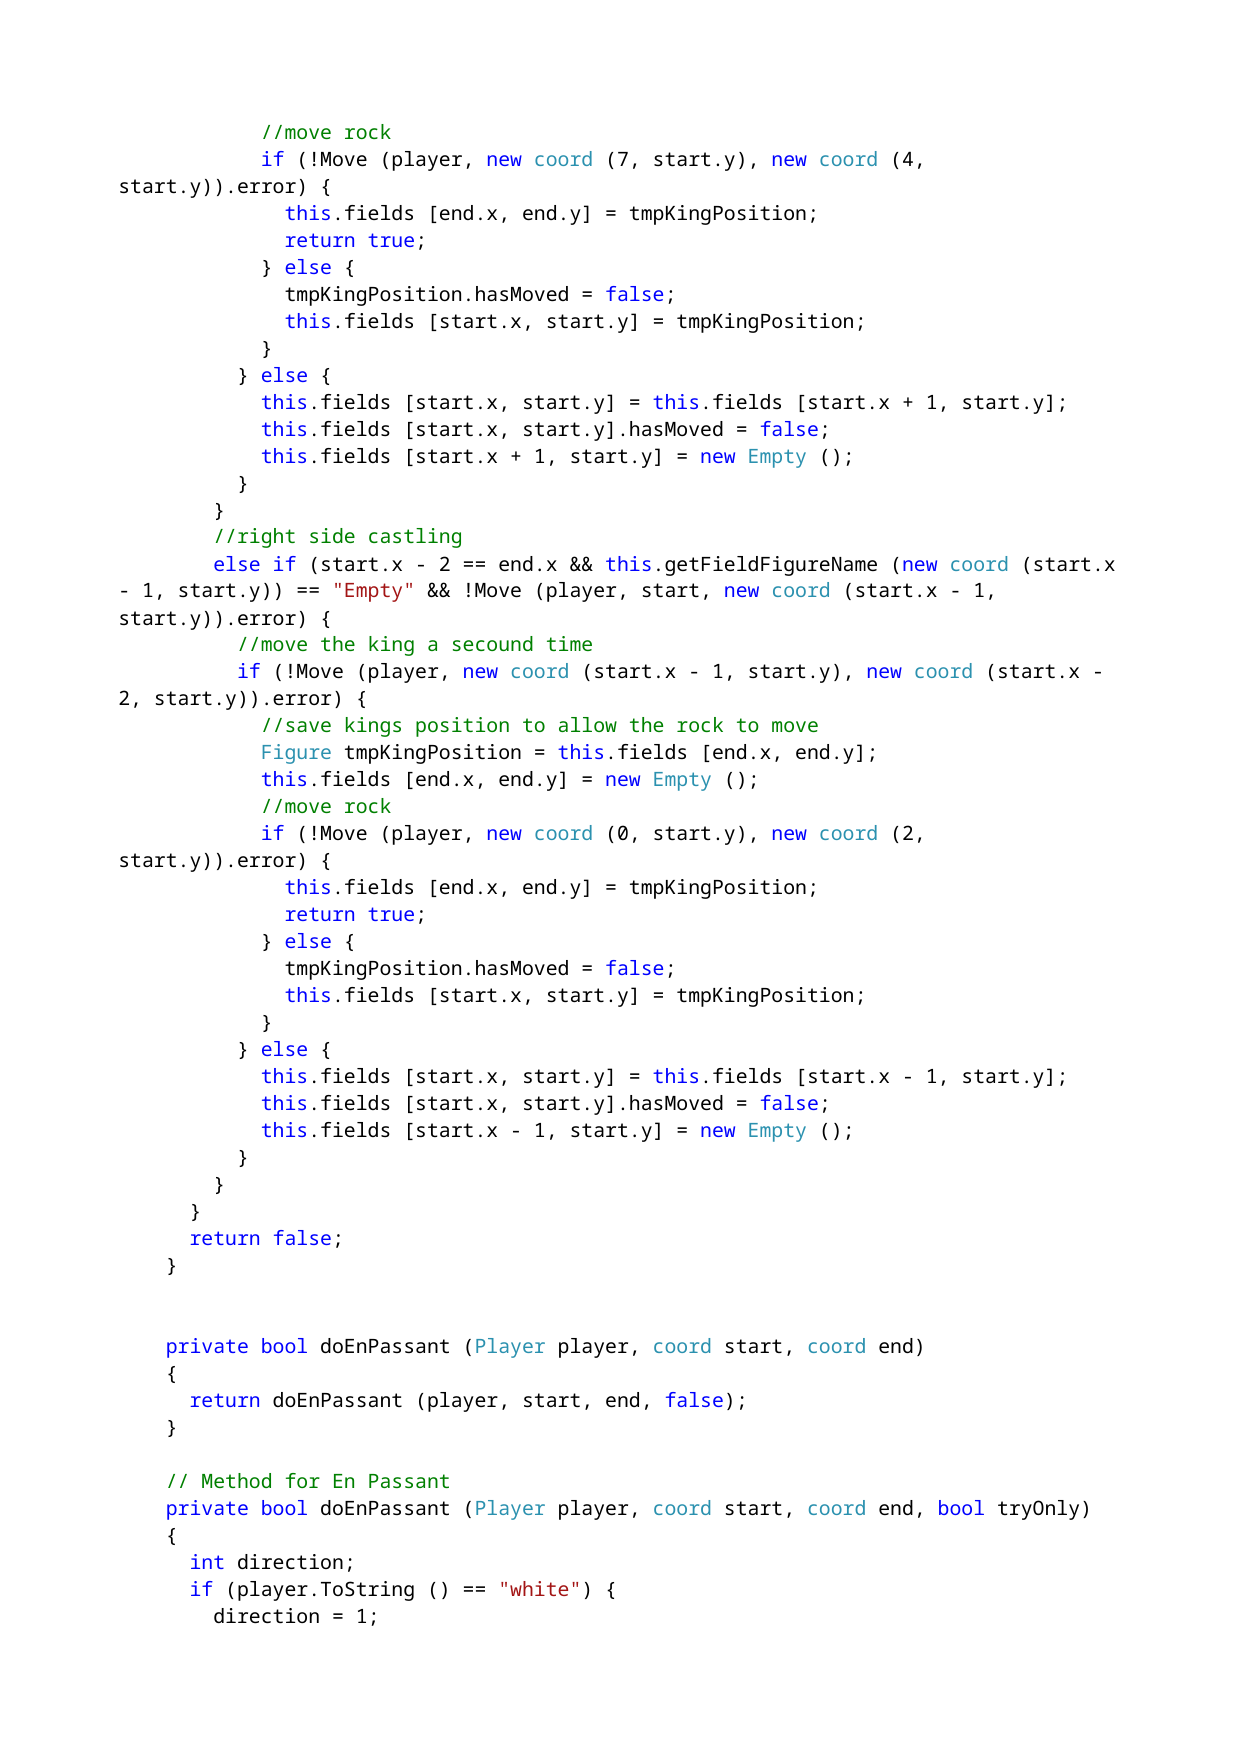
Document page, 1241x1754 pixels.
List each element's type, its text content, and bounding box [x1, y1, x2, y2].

text direction = 1; [118, 1602, 1122, 1629]
text } [118, 334, 1122, 361]
text return doEnPassant (player, start, end, false); [118, 1386, 1122, 1413]
text } else { [118, 361, 1122, 388]
text //move the king a secound time [118, 631, 1122, 658]
text } [118, 1143, 1122, 1170]
text // Method for En Passant [118, 1467, 1122, 1494]
text this.fields [end.x, end.y] = tmpKingPosition; [118, 199, 1122, 226]
text //right side castling [118, 523, 1122, 550]
text this.fields [start.x - 1, start.y] = new Empty (); [118, 1116, 1122, 1143]
text this.fields [end.x, end.y] = tmpKingPosition; [118, 873, 1122, 901]
text } [118, 1008, 1122, 1035]
text } else { [118, 1035, 1122, 1062]
text this.fields [start.x, start.y].hasMoved = false; [118, 1089, 1122, 1116]
text return true; [118, 901, 1122, 927]
text if (!Move (player, new coord (0, start.y), new coord (2, start.y)).error) { [118, 819, 1122, 873]
text } [118, 496, 1122, 523]
text } [118, 1413, 1122, 1440]
text if (player.ToString () == "white") { [118, 1575, 1122, 1602]
text } else { [118, 927, 1122, 954]
text } [118, 1251, 1122, 1278]
text //move rock [118, 793, 1122, 819]
text } [118, 469, 1122, 496]
text int direction; [118, 1548, 1122, 1575]
text if (!Move (player, new coord (start.x - 1, start.y), new coord (start.x - 2, start.y)).error) { [118, 658, 1122, 712]
text this.fields [end.x, end.y] = new Empty (); [118, 766, 1122, 793]
text else if (start.x - 2 == end.x && this.getFieldFigureName (new coord (start.x - 1, start.y)) == "Empty" && !Move (player, start, new coord (start.x - 1, start.y)).error) { [118, 550, 1122, 631]
text } [118, 1170, 1122, 1197]
text if (!Move (player, new coord (7, start.y), new coord (4, start.y)).error) { [118, 145, 1122, 199]
text tmpKingPosition.hasMoved = false; [118, 280, 1122, 307]
text { [118, 1521, 1122, 1548]
text } [118, 1197, 1122, 1224]
text private bool doEnPassant (Player player, coord start, coord end, bool tryOnly) [118, 1494, 1122, 1521]
text { [118, 1359, 1122, 1386]
text this.fields [start.x + 1, start.y] = new Empty (); [118, 442, 1122, 469]
text //save kings position to allow the rock to move [118, 712, 1122, 739]
text this.fields [start.x, start.y] = tmpKingPosition; [118, 981, 1122, 1008]
text private bool doEnPassant (Player player, coord start, coord end) [118, 1332, 1122, 1359]
text //move rock [118, 118, 1122, 145]
text this.fields [start.x, start.y] = this.fields [start.x - 1, start.y]; [118, 1062, 1122, 1089]
text this.fields [start.x, start.y] = this.fields [start.x + 1, start.y]; [118, 388, 1122, 415]
text return false; [118, 1224, 1122, 1251]
text this.fields [start.x, start.y].hasMoved = false; [118, 415, 1122, 442]
text this.fields [start.x, start.y] = tmpKingPosition; [118, 307, 1122, 334]
text } else { [118, 253, 1122, 280]
text Figure tmpKingPosition = this.fields [end.x, end.y]; [118, 739, 1122, 766]
text tmpKingPosition.hasMoved = false; [118, 954, 1122, 981]
text return true; [118, 226, 1122, 253]
